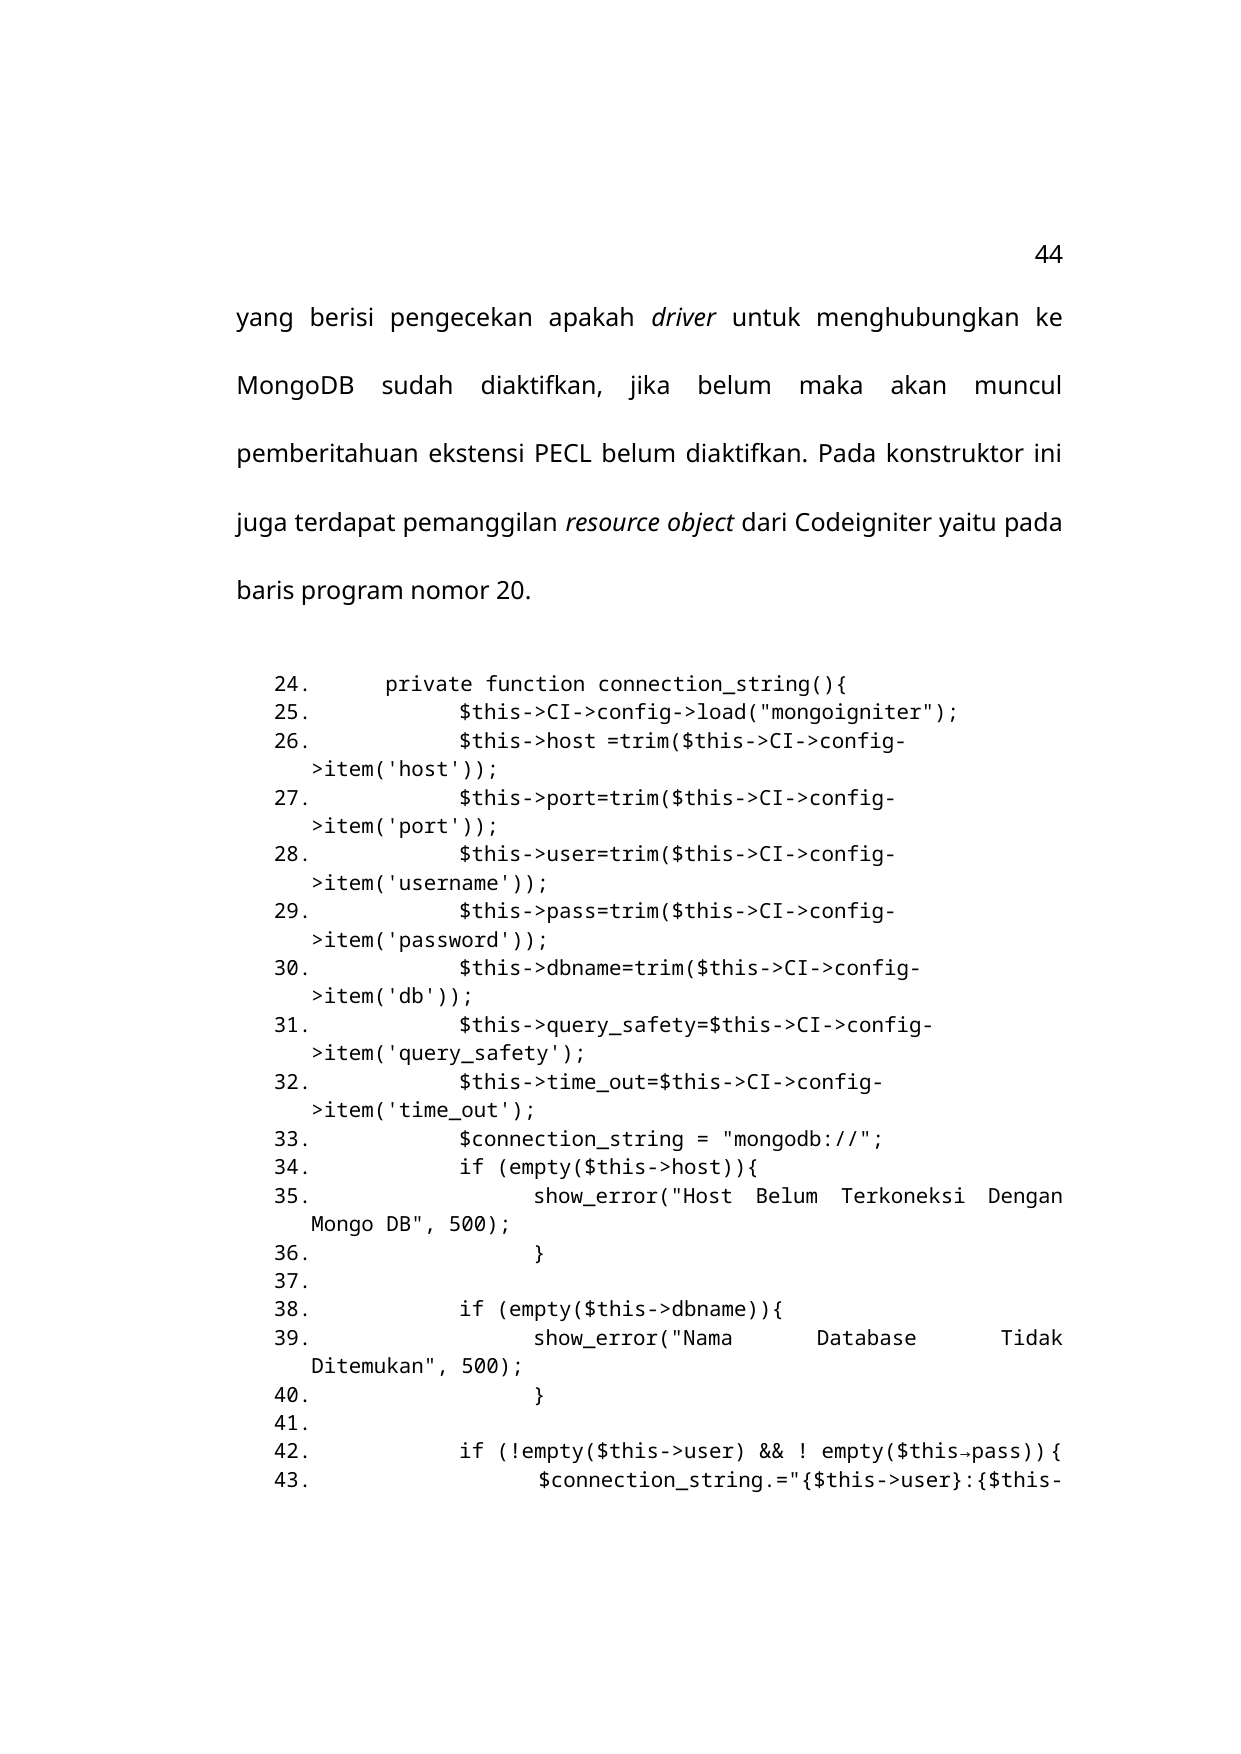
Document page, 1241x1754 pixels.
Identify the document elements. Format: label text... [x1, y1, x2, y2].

list $connection_string = "mongodb://"; [274, 1124, 1063, 1152]
list $this->pass=trim($this->CI->config->item('password')); [274, 896, 1063, 953]
text yang berisi pengecekan apakah driver untuk menghubungkan ke MongoDB sudah diaktifkan, jika belum maka akan muncul pemberitahuan ekstensi PECL belum diaktifkan. Pada konstruktor ini juga terdapat pemanggilan resource object dari Codeigniter yaitu pada baris program nomor 20. [236, 300, 1063, 606]
list $this->host =trim($this->CI->config->item('host')); [274, 726, 1063, 783]
list } [274, 1238, 1063, 1266]
list show_error("Host Belum Terkoneksi Dengan Mongo DB", 500); [274, 1181, 1063, 1238]
list if (empty($this->dbname)){ [274, 1294, 1063, 1323]
list $this->user=trim($this->CI->config->item('username')); [274, 839, 1063, 896]
list } [274, 1380, 1063, 1408]
list $this->CI->config->load("mongoigniter"); [274, 697, 1063, 726]
list if (!empty($this->user) && ! empty($this→pass)) { [274, 1437, 1063, 1465]
list show_error("Nama Database Tidak Ditemukan", 500); [274, 1323, 1063, 1380]
list $this->dbname=trim($this->CI->config->item('db')); [274, 953, 1063, 1010]
list if (empty($this->host)){ [274, 1152, 1063, 1181]
list $this->port=trim($this->CI->config->item('port')); [274, 783, 1063, 839]
list $connection_string.="{$this->user}:{$this- [274, 1465, 1063, 1493]
list $this->query_safety=$this->CI->config->item('query_safety'); [274, 1010, 1063, 1067]
list $this->time_out=$this->CI->config->item('time_out'); [274, 1067, 1063, 1124]
list private function connection_string(){ [274, 669, 1063, 697]
